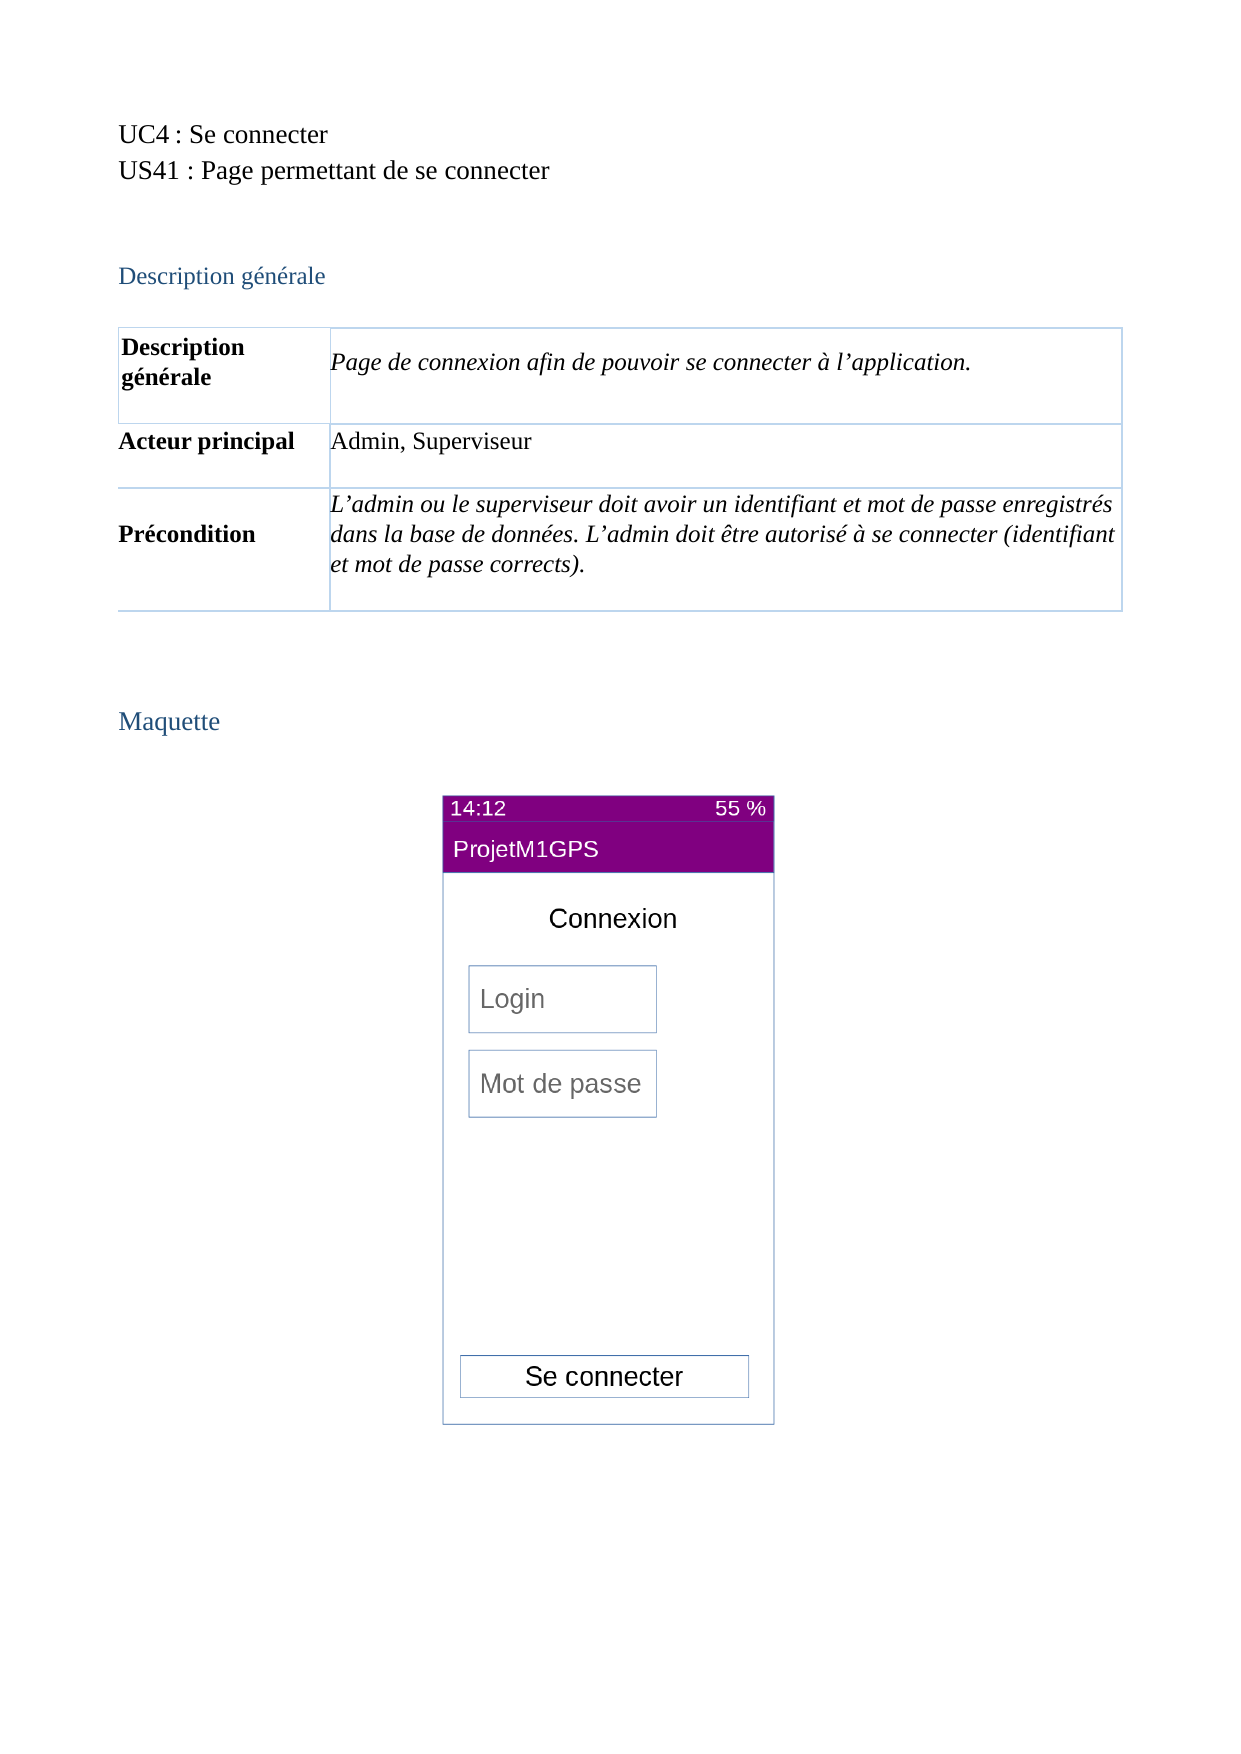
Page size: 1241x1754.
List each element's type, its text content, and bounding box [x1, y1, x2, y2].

table_header Page de connexion afin de pouvoir se connecter à l’application. [331, 329, 1121, 423]
table_cell Acteur principal [118, 424, 329, 487]
table_cell Admin, Superviseur [331, 425, 1121, 487]
table_header Description générale [119, 328, 330, 423]
text UC4 : Se connecter [118, 118, 1122, 149]
text Maquette [118, 705, 1122, 736]
table_cell L’admin ou le superviseur doit avoir un identifiant et mot de passe enregistrés dans la base de données. L’admin doit être autorisé à se connecter (identifiant et mot de passe corrects). [331, 489, 1121, 610]
table_cell Précondition [118, 489, 329, 610]
text US41 : Page permettant de se connecter [118, 154, 1122, 185]
picture [427, 778, 661, 1433]
text Description générale [118, 261, 1122, 290]
